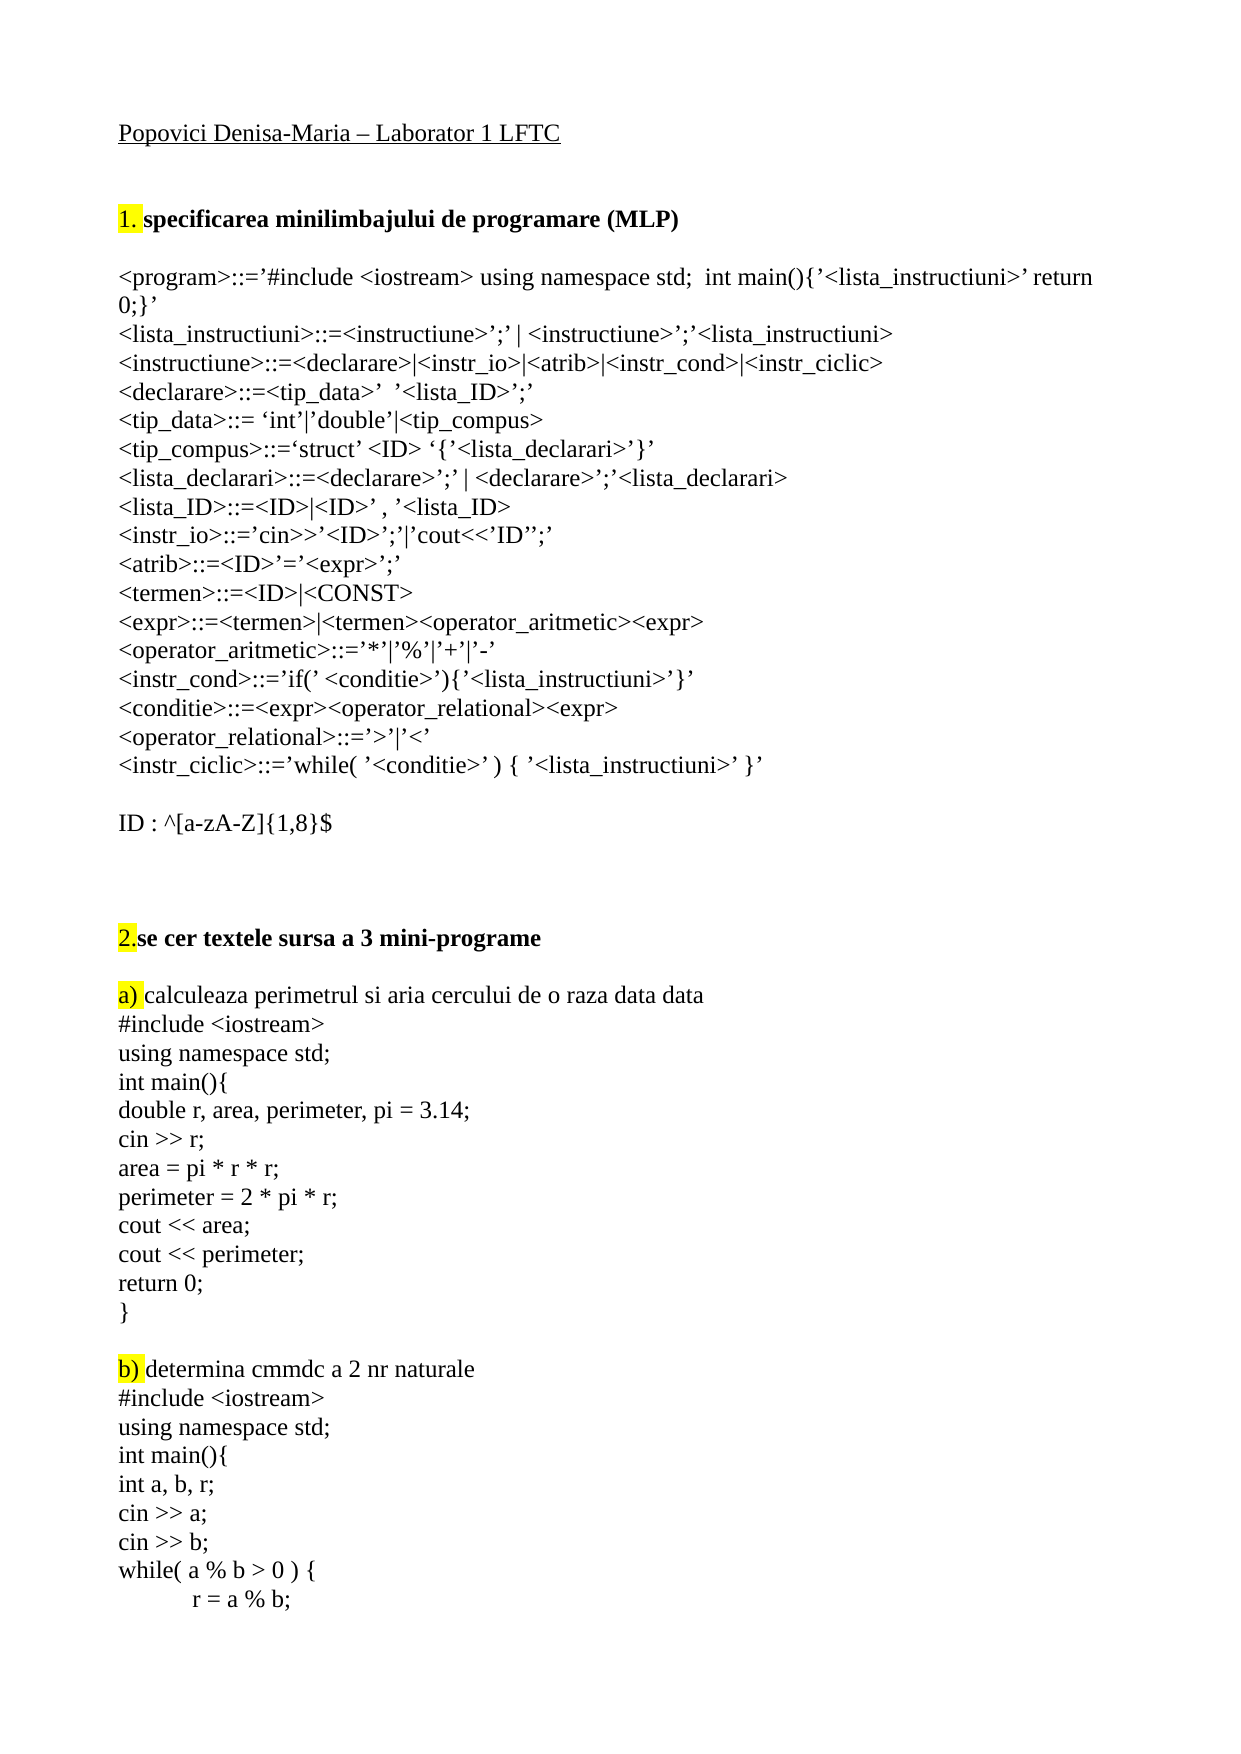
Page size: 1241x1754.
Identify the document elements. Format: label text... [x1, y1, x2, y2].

text #include <iostream> [118, 1383, 1122, 1412]
text area = pi * r * r; [118, 1153, 1122, 1182]
text while( a % b > 0 ) { [118, 1556, 1122, 1584]
text <conditie>::=<expr><operator_relational><expr> [118, 693, 1122, 722]
text return 0; [118, 1268, 1122, 1297]
text <expr>::=<termen>|<termen><operator_aritmetic><expr> [118, 607, 1122, 636]
text <tip_data>::= ‘int’|’double’|<tip_compus> [118, 406, 1122, 434]
text <tip_compus>::=‘struct’ <ID> ‘{’<lista_declarari>’}’ [118, 434, 1122, 463]
text int main(){ [118, 1067, 1122, 1096]
text r = a % b; [118, 1584, 1122, 1613]
text <termen>::=<ID>|<CONST> [118, 578, 1122, 607]
text <atrib>::=<ID>’=’<expr>’;’ [118, 549, 1122, 578]
text Popovici Denisa-Maria – Laborator 1 LFTC [118, 118, 1122, 147]
text 2.se cer textele sursa a 3 mini-programe [118, 923, 1122, 952]
text <lista_declarari>::=<declarare>’;’ | <declarare>’;’<lista_declarari> [118, 463, 1122, 492]
text cin >> a; [118, 1498, 1122, 1527]
text cin >> r; [118, 1124, 1122, 1153]
text using namespace std; [118, 1412, 1122, 1441]
text double r, area, perimeter, pi = 3.14; [118, 1096, 1122, 1124]
text cout << perimeter; [118, 1239, 1122, 1268]
text int main(){ [118, 1441, 1122, 1469]
text cout << area; [118, 1211, 1122, 1239]
text perimeter = 2 * pi * r; [118, 1182, 1122, 1211]
text b) determina cmmdc a 2 nr naturale [118, 1354, 1122, 1383]
text #include <iostream> [118, 1009, 1122, 1038]
text <program>::=’#include <iostream> using namespace std; int main(){’<lista_instructiuni>’ return 0;}’ [118, 262, 1122, 319]
text <instructiune>::=<declarare>|<instr_io>|<atrib>|<instr_cond>|<instr_ciclic> [118, 348, 1122, 377]
text <operator_aritmetic>::=’*’|’%’|’+’|’-’ [118, 636, 1122, 664]
text <instr_io>::=’cin>>’<ID>’;’|’cout<<’ID’’;’ [118, 521, 1122, 549]
text <lista_instructiuni>::=<instructiune>’;’ | <instructiune>’;’<lista_instructiuni> [118, 319, 1122, 348]
text <lista_ID>::=<ID>|<ID>’ , ’<lista_ID> [118, 492, 1122, 521]
text cin >> b; [118, 1527, 1122, 1556]
text 1. specificarea minilimbajului de programare (MLP) [118, 204, 1122, 233]
text <instr_cond>::=’if(’ <conditie>’){’<lista_instructiuni>’}’ [118, 664, 1122, 693]
text <instr_ciclic>::=’while( ’<conditie>’ ) { ’<lista_instructiuni>’ }’ [118, 751, 1122, 779]
text using namespace std; [118, 1038, 1122, 1067]
text ID : ^[a-zA-Z]{1,8}$ [118, 808, 1122, 837]
text a) calculeaza perimetrul si aria cercului de o raza data data [118, 981, 1122, 1009]
text <operator_relational>::=’>’|’<’ [118, 722, 1122, 751]
text int a, b, r; [118, 1469, 1122, 1498]
text } [118, 1297, 1122, 1326]
text <declarare>::=<tip_data>’ ’<lista_ID>’;’ [118, 377, 1122, 406]
